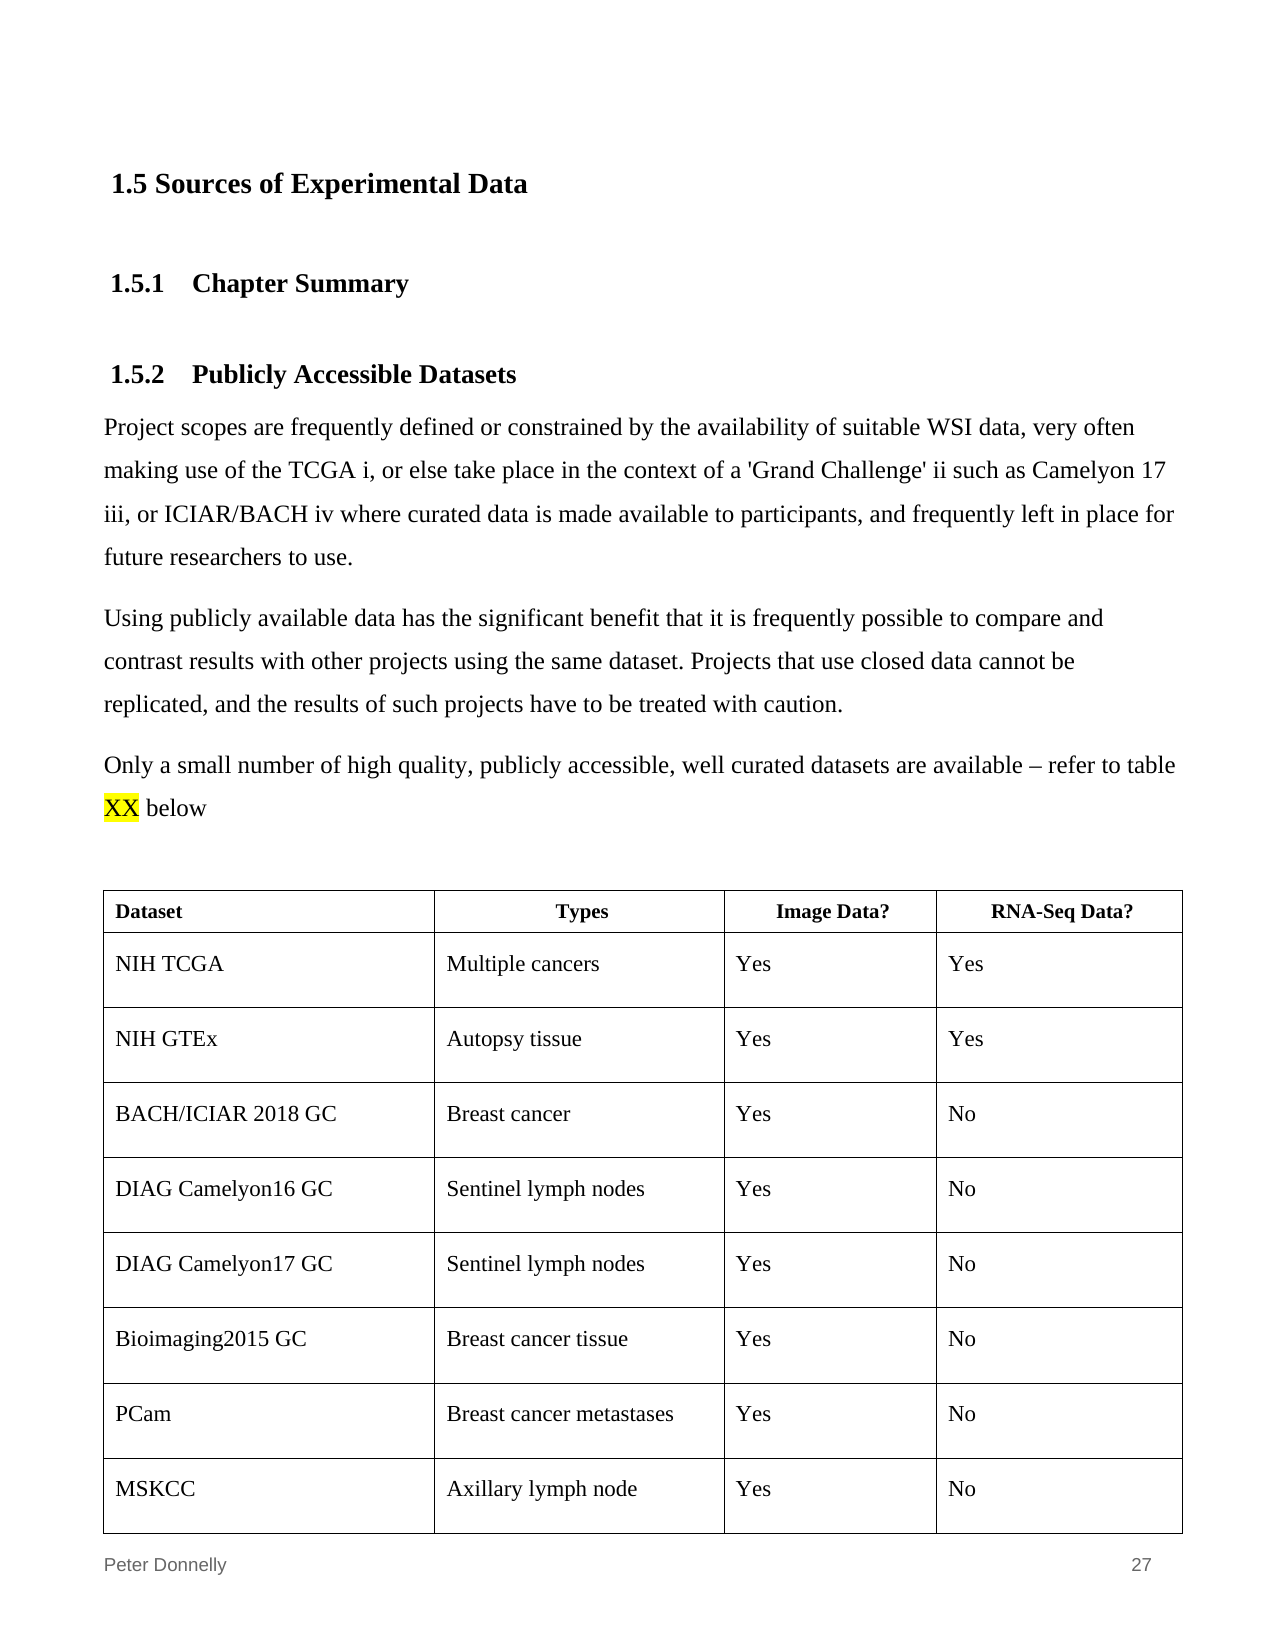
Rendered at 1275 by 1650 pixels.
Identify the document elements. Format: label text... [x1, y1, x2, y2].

table_cell Breast cancer [435, 1083, 724, 1157]
table_header Dataset [104, 891, 434, 932]
subtitle Publicly Accessible Datasets [103, 358, 1181, 389]
table_cell Yes [937, 933, 1182, 1007]
table_cell Sentinel lymph nodes [435, 1233, 724, 1307]
text Project scopes are frequently defined or constrained by the availability of suitable WSI data, very often making use of the TCGA i, or else take place in the context of a 'Grand Challenge' ii such as Camelyon 17 iii, or ICIAR/BACH iv where curated data is made available to participants, and frequently left in place for future researchers to use. [103, 412, 1181, 571]
table_cell No [937, 1233, 1182, 1307]
table_cell Yes [725, 1083, 936, 1157]
table_cell Yes [725, 1308, 936, 1382]
table_cell No [937, 1384, 1182, 1457]
table_cell DIAG Camelyon16 GC [104, 1158, 434, 1232]
table_cell No [937, 1158, 1182, 1232]
table_cell Breast cancer tissue [435, 1308, 724, 1382]
table_cell Yes [725, 1384, 936, 1457]
text Using publicly available data has the significant benefit that it is frequently possible to compare and contrast results with other projects using the same dataset. Projects that use closed data cannot be replicated, and the results of such projects have to be treated with caution. [103, 603, 1181, 718]
table_cell Breast cancer metastases [435, 1384, 724, 1457]
subtitle Chapter Summary [103, 267, 1181, 299]
table_cell Bioimaging2015 GC [104, 1308, 434, 1382]
table_cell NIH GTEx [104, 1008, 434, 1082]
table_cell Yes [937, 1008, 1182, 1082]
table_cell Sentinel lymph nodes [435, 1158, 724, 1232]
table_cell NIH TCGA [104, 933, 434, 1007]
table_cell Yes [725, 1459, 936, 1533]
table_cell Yes [725, 933, 936, 1007]
table_cell Yes [725, 1008, 936, 1082]
table_cell No [937, 1459, 1182, 1533]
table_cell Multiple cancers [435, 933, 724, 1007]
table_cell DIAG Camelyon17 GC [104, 1233, 434, 1307]
table_cell Yes [725, 1233, 936, 1307]
table_header Types [435, 891, 724, 932]
table_header RNA-Seq Data? [937, 891, 1182, 932]
table_cell No [937, 1083, 1182, 1157]
table_cell No [937, 1308, 1182, 1382]
table_cell Autopsy tissue [435, 1008, 724, 1082]
table_cell MSKCC [104, 1459, 434, 1533]
table_cell Yes [725, 1158, 936, 1232]
text Only a small number of high quality, publicly accessible, well curated datasets are available – refer to table XX below [103, 750, 1181, 822]
subtitle Sources of Experimental Data [103, 166, 1181, 199]
table_cell BACH/ICIAR 2018 GC [104, 1083, 434, 1157]
table_cell PCam [104, 1384, 434, 1457]
table_header Image Data? [725, 891, 936, 932]
table_cell Axillary lymph node [435, 1459, 724, 1533]
